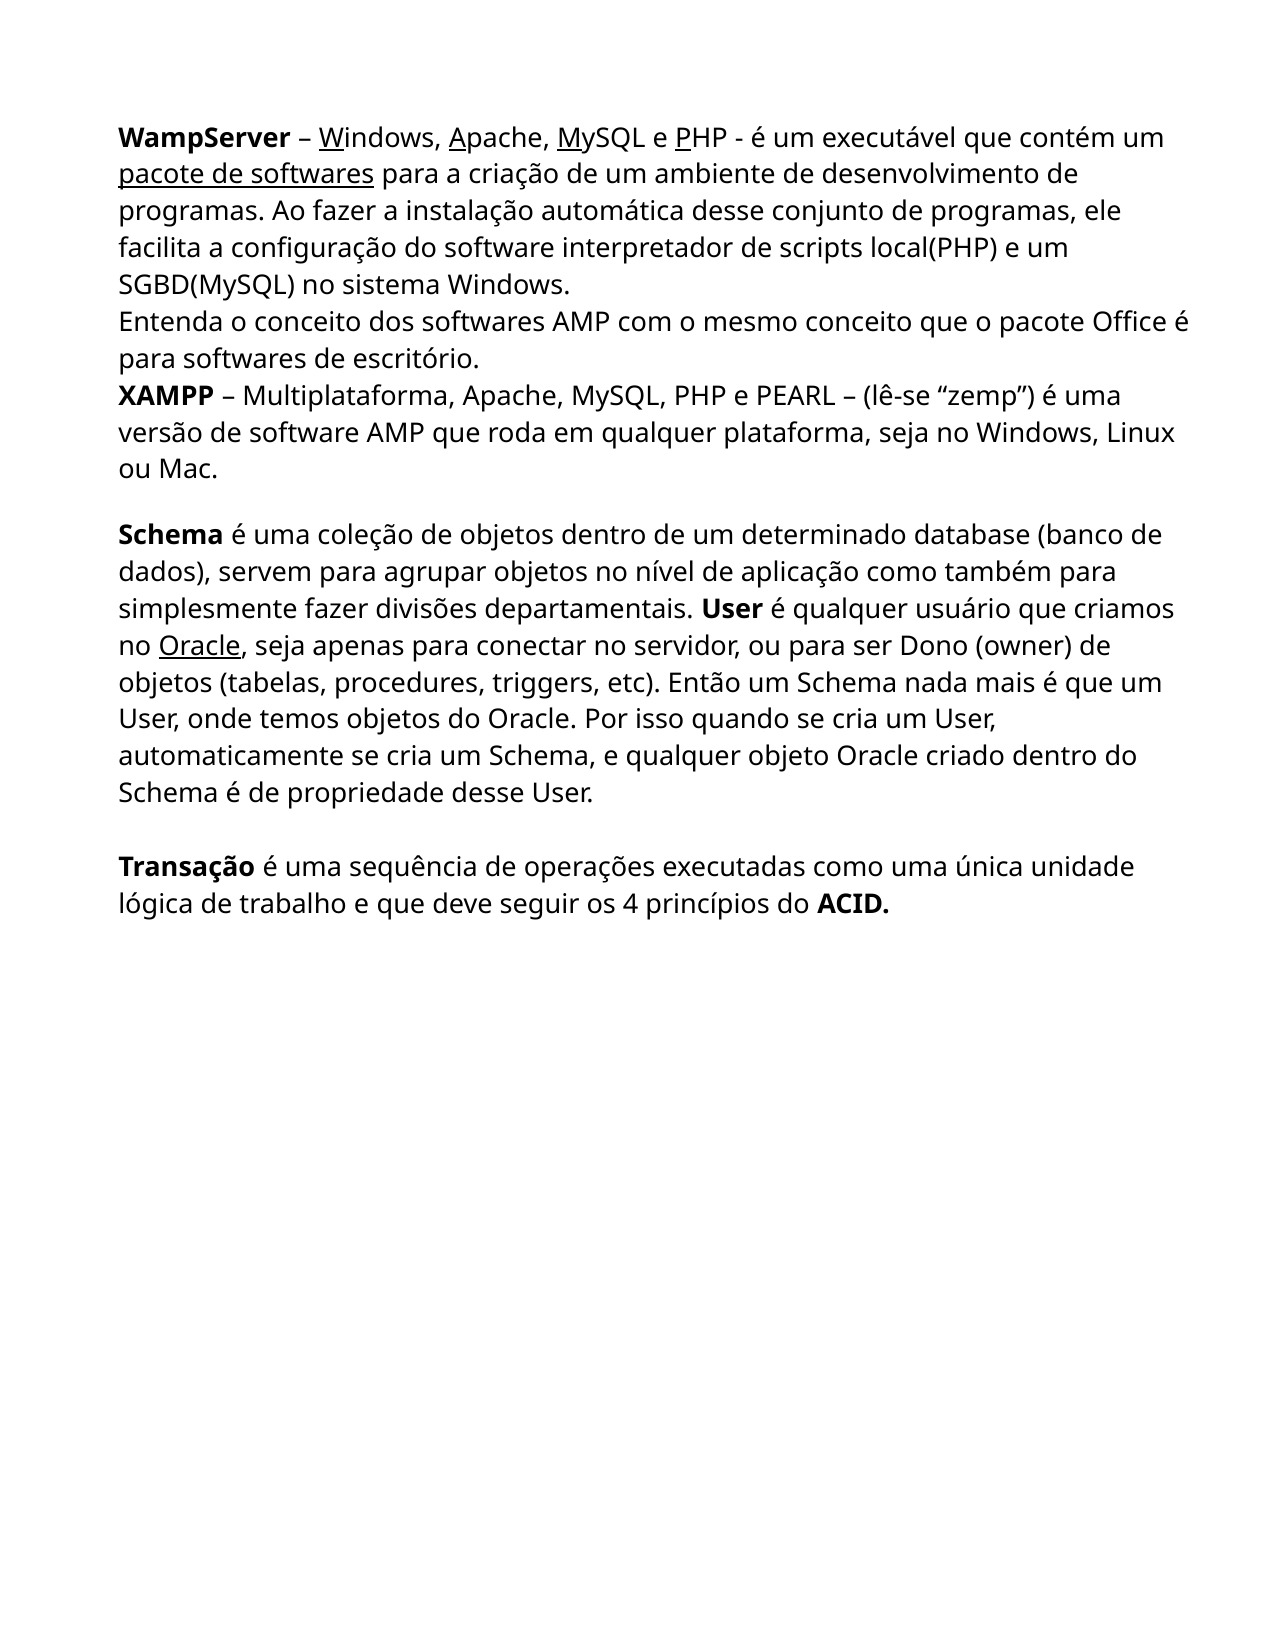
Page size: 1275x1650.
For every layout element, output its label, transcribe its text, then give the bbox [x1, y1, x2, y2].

text WampServer – Windows, Apache, MySQL e PHP - é um executável que contém um pacote de softwares para a criação de um ambiente de desenvolvimento de programas. Ao fazer a instalação automática desse conjunto de programas, ele facilita a configuração do software interpretador de scripts local(PHP) e um SGBD(MySQL) no sistema Windows. [118, 118, 1193, 302]
text XAMPP – Multiplataforma, Apache, MySQL, PHP e PEARL – (lê-se “zemp”) é uma versão de software AMP que roda em qualquer plataforma, seja no Windows, Linux ou Mac. [118, 376, 1193, 487]
text Schema é uma coleção de objetos dentro de um determinado database (banco de dados), servem para agrupar objetos no nível de aplicação como também para simplesmente fazer divisões departamentais. User é qualquer usuário que criamos no Oracle, seja apenas para conectar no servidor, ou para ser Dono (owner) de objetos (tabelas, procedures, triggers, etc). Então um Schema nada mais é que um User, onde temos objetos do Oracle. Por isso quando se cria um User, automaticamente se cria um Schema, e qualquer objeto Oracle criado dentro do Schema é de propriedade desse User. [118, 516, 1193, 811]
text Transação é uma sequência de operações executadas como uma única unidade lógica de trabalho e que deve seguir os 4 princípios do ACID. [118, 847, 1193, 921]
text Entenda o conceito dos softwares AMP com o mesmo conceito que o pacote Office é para softwares de escritório. [118, 302, 1193, 376]
